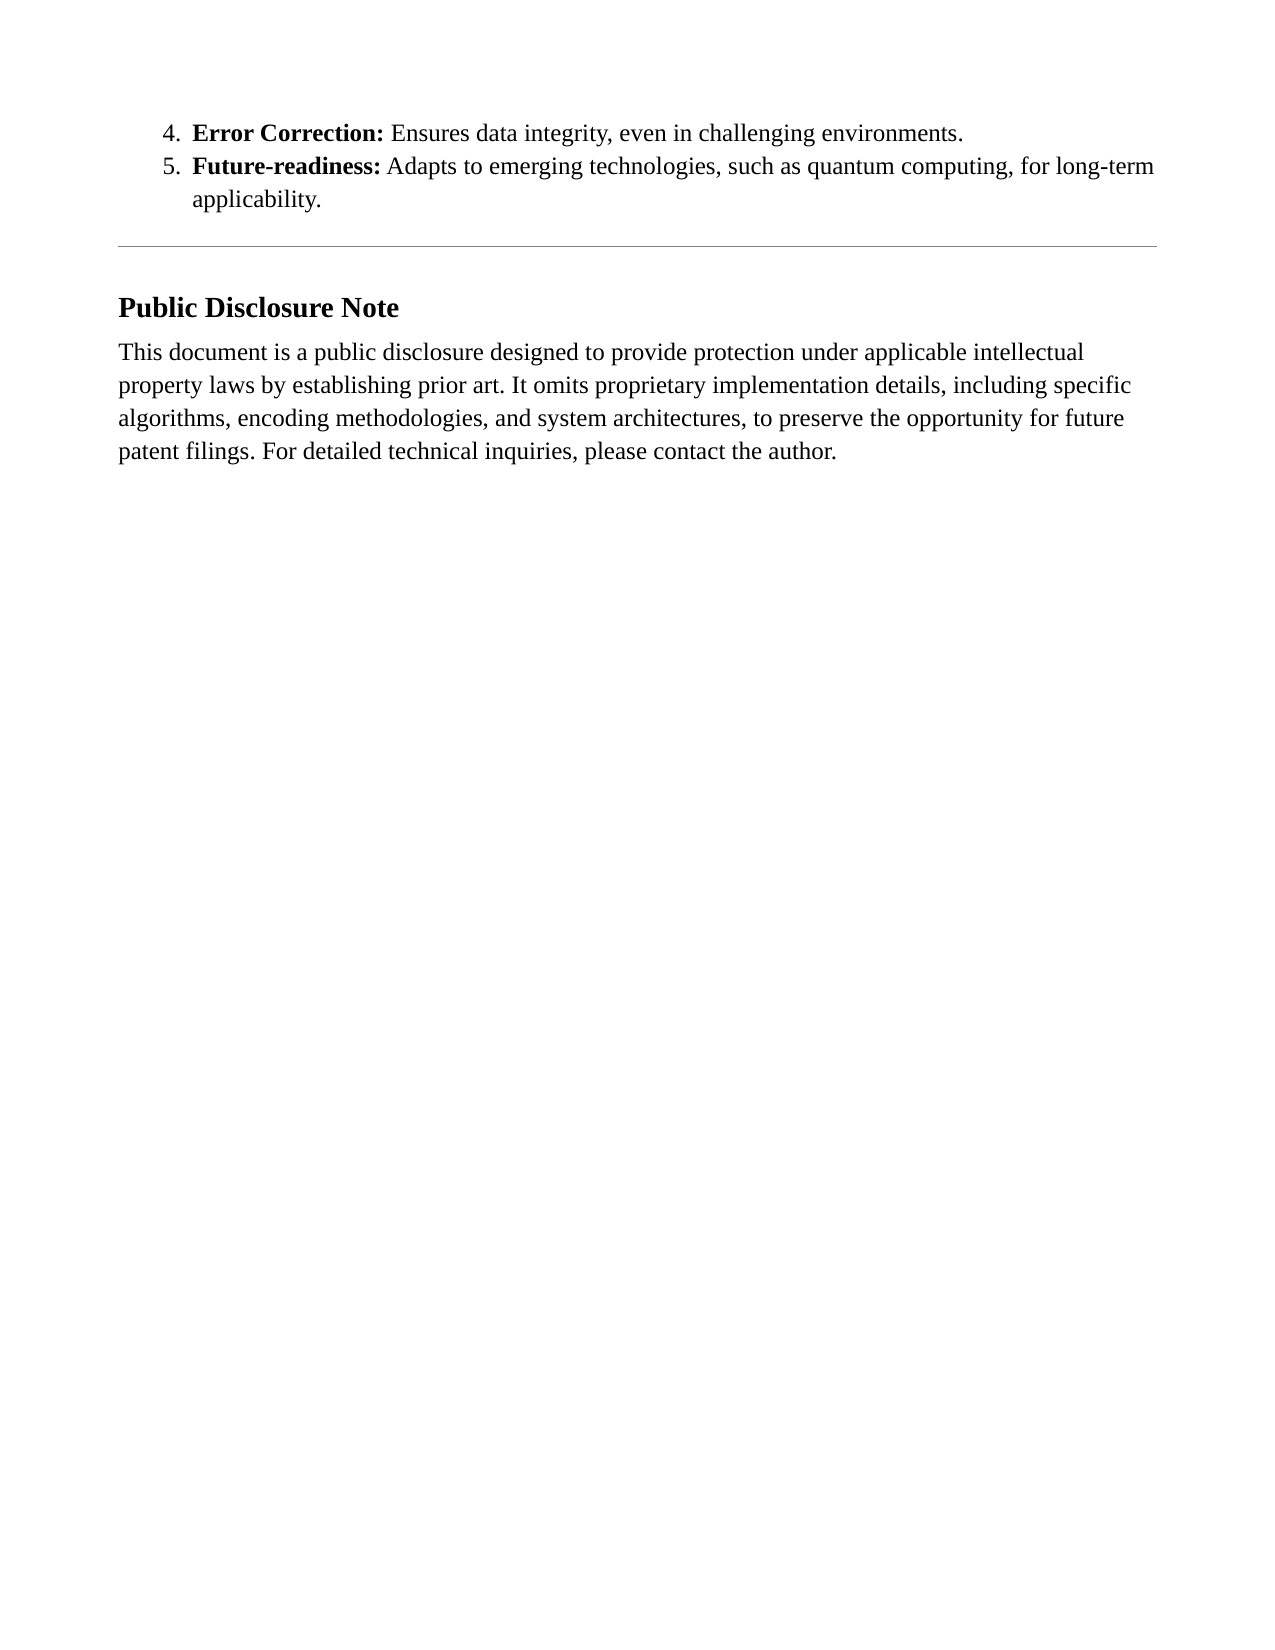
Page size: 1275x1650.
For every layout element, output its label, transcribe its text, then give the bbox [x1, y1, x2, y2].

list Future-readiness: Adapts to emerging technologies, such as quantum computing, for long-term applicability. [162, 151, 1157, 213]
list Error Correction: Ensures data integrity, even in challenging environments. [162, 118, 1157, 147]
text This document is a public disclosure designed to provide protection under applicable intellectual property laws by establishing prior art. It omits proprietary implementation details, including specific algorithms, encoding methodologies, and system architectures, to preserve the opportunity for future patent filings. For detailed technical inquiries, please contact the author. [118, 337, 1157, 464]
subtitle Public Disclosure Note [118, 291, 1157, 324]
